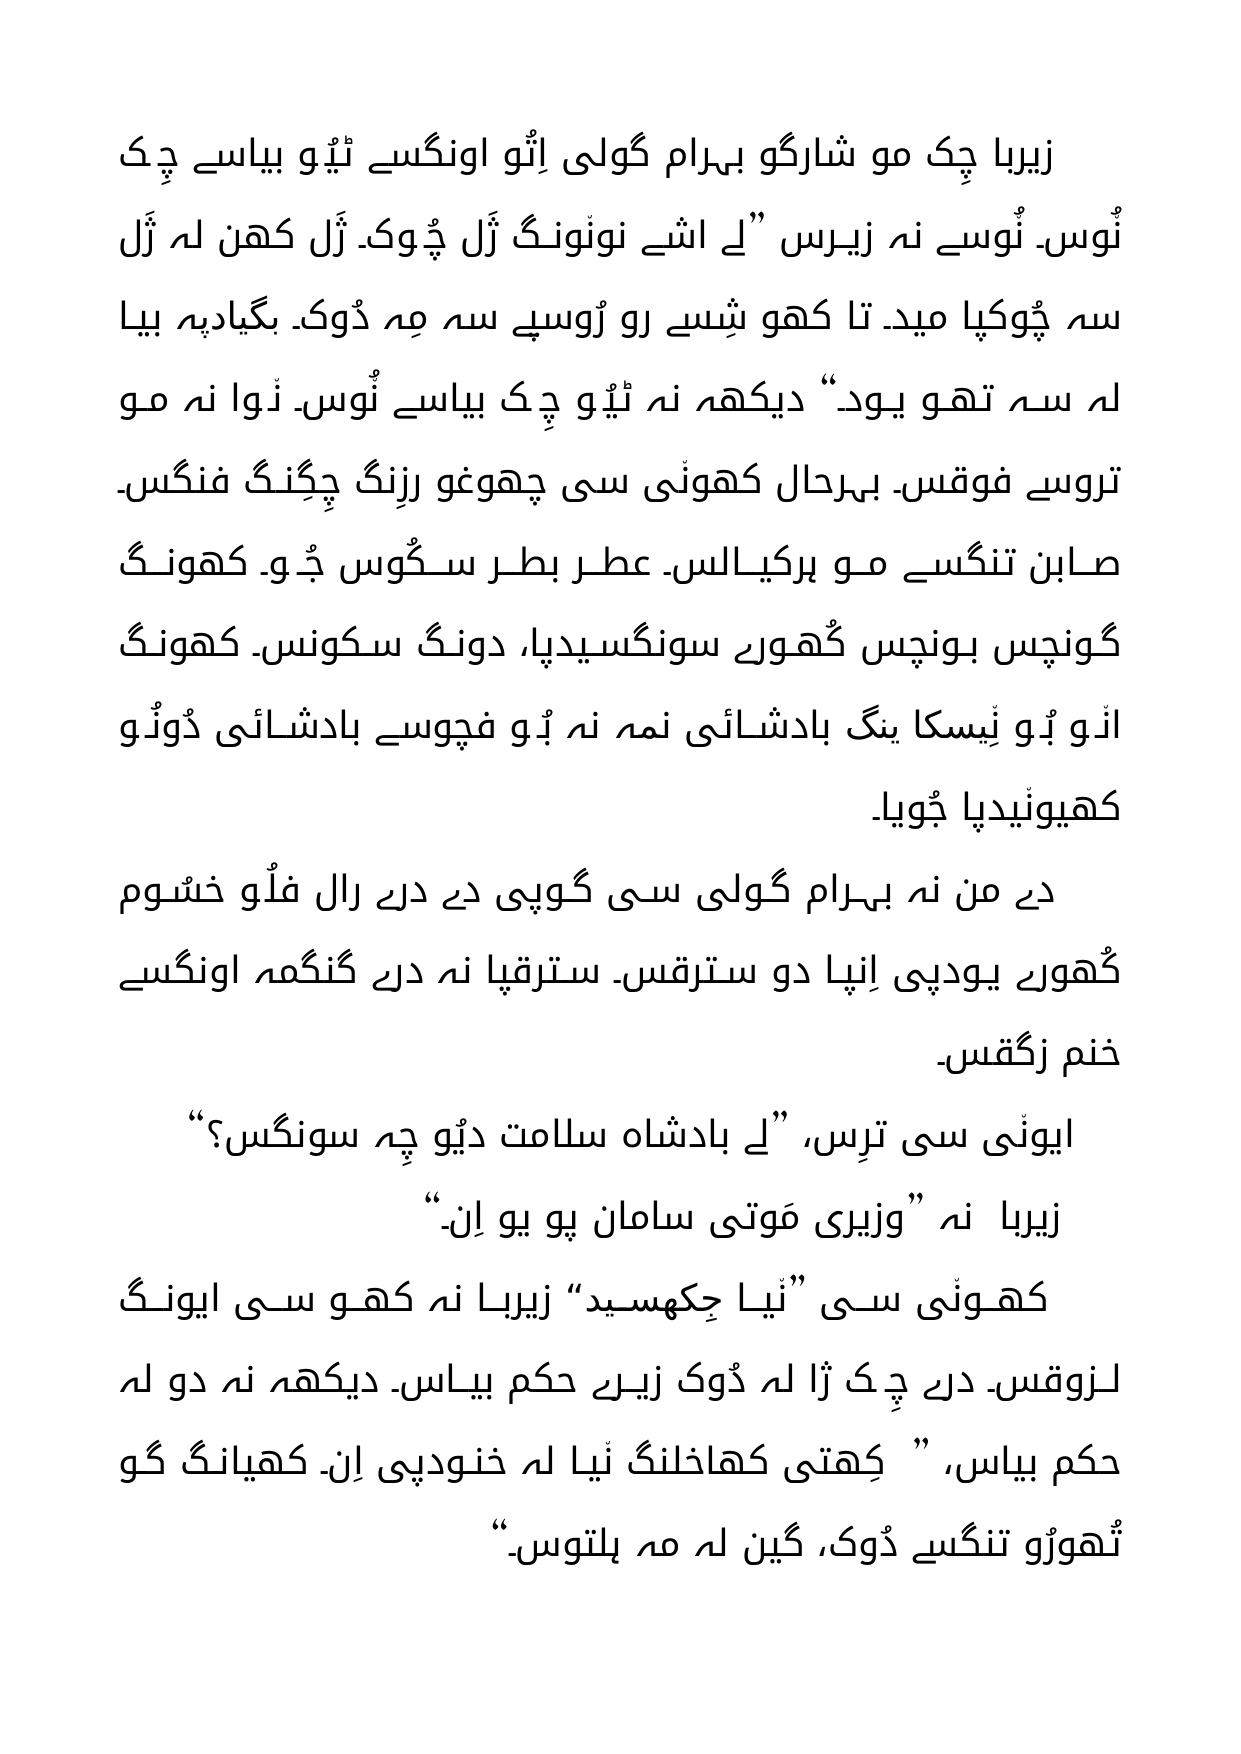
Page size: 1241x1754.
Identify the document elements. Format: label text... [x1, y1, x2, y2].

text زیربا نہ ”وزیری مَوتی سامان پو یو اِن۔“ [118, 1181, 1122, 1252]
text کھون٘ی سی ”ن٘یا جِکھسید“ زیربا نہ کھو سی ایونگ لزوقس۔ درے چِک ژا لہ دُوک زیرے حکم بیاس۔ دیکھہ نہ دو لہ حکم بیاس، ” کِھتی کھاخلنگ ن٘یا لہ خنودپی اِن۔ کھیانگ گو تُھورُو تنگسے دُوک، گین لہ مہ ہلتوس۔“ [118, 1263, 1122, 1579]
text ایون٘ی سی ترِس، ”لے بادشاہ سلامت دیُو چِہ سونگس؟“ [118, 1099, 1122, 1171]
text دے من نہ بہرام گولی سی گوپی دے درے رال فلُو خسُوم کُھورے یودپی اِنپا دو سترقس۔ سترقپا نہ درے گنگمہ اونگسے خنم زگقس۔ [118, 854, 1122, 1089]
text زیربا چِک مو شارگو بہرام گولی اِتُو اونگسے ٹیُو بیاسے چِک نُ٘وس۔ نُ٘وسے نہ زیرس ”لے اشے نون٘ونگ ژَل چُوک۔ ژَل کھن لہ ژَل سہ چُوکپا مید۔ تا کھو شِسے رو رُوسپے سہ مِہ دُوک۔ بگیادپہ بیا لہ سہ تھو یود۔“ دیکھہ نہ ٹیُو چِک بیاسے نُ٘وس۔ ن٘وا نہ مو تروسے فوقس۔ بہرحال کھون٘ی سی چھوغو رزِنگ چِگِنگ فنگس۔ صابن تنگسے مو ہرکیالس۔ عطر بطر سکُوس جُو۔ کھونگ گونچس بونچس کُھورے سونگسیدپا، دونگ سکونس۔ کھونگ ان٘و بُو نِ٘یسکا ینگ بادشائی نمہ نہ بُو فچوسے بادشائی دُونُو کھیون٘یدپا جُویا۔ [118, 118, 1122, 843]
